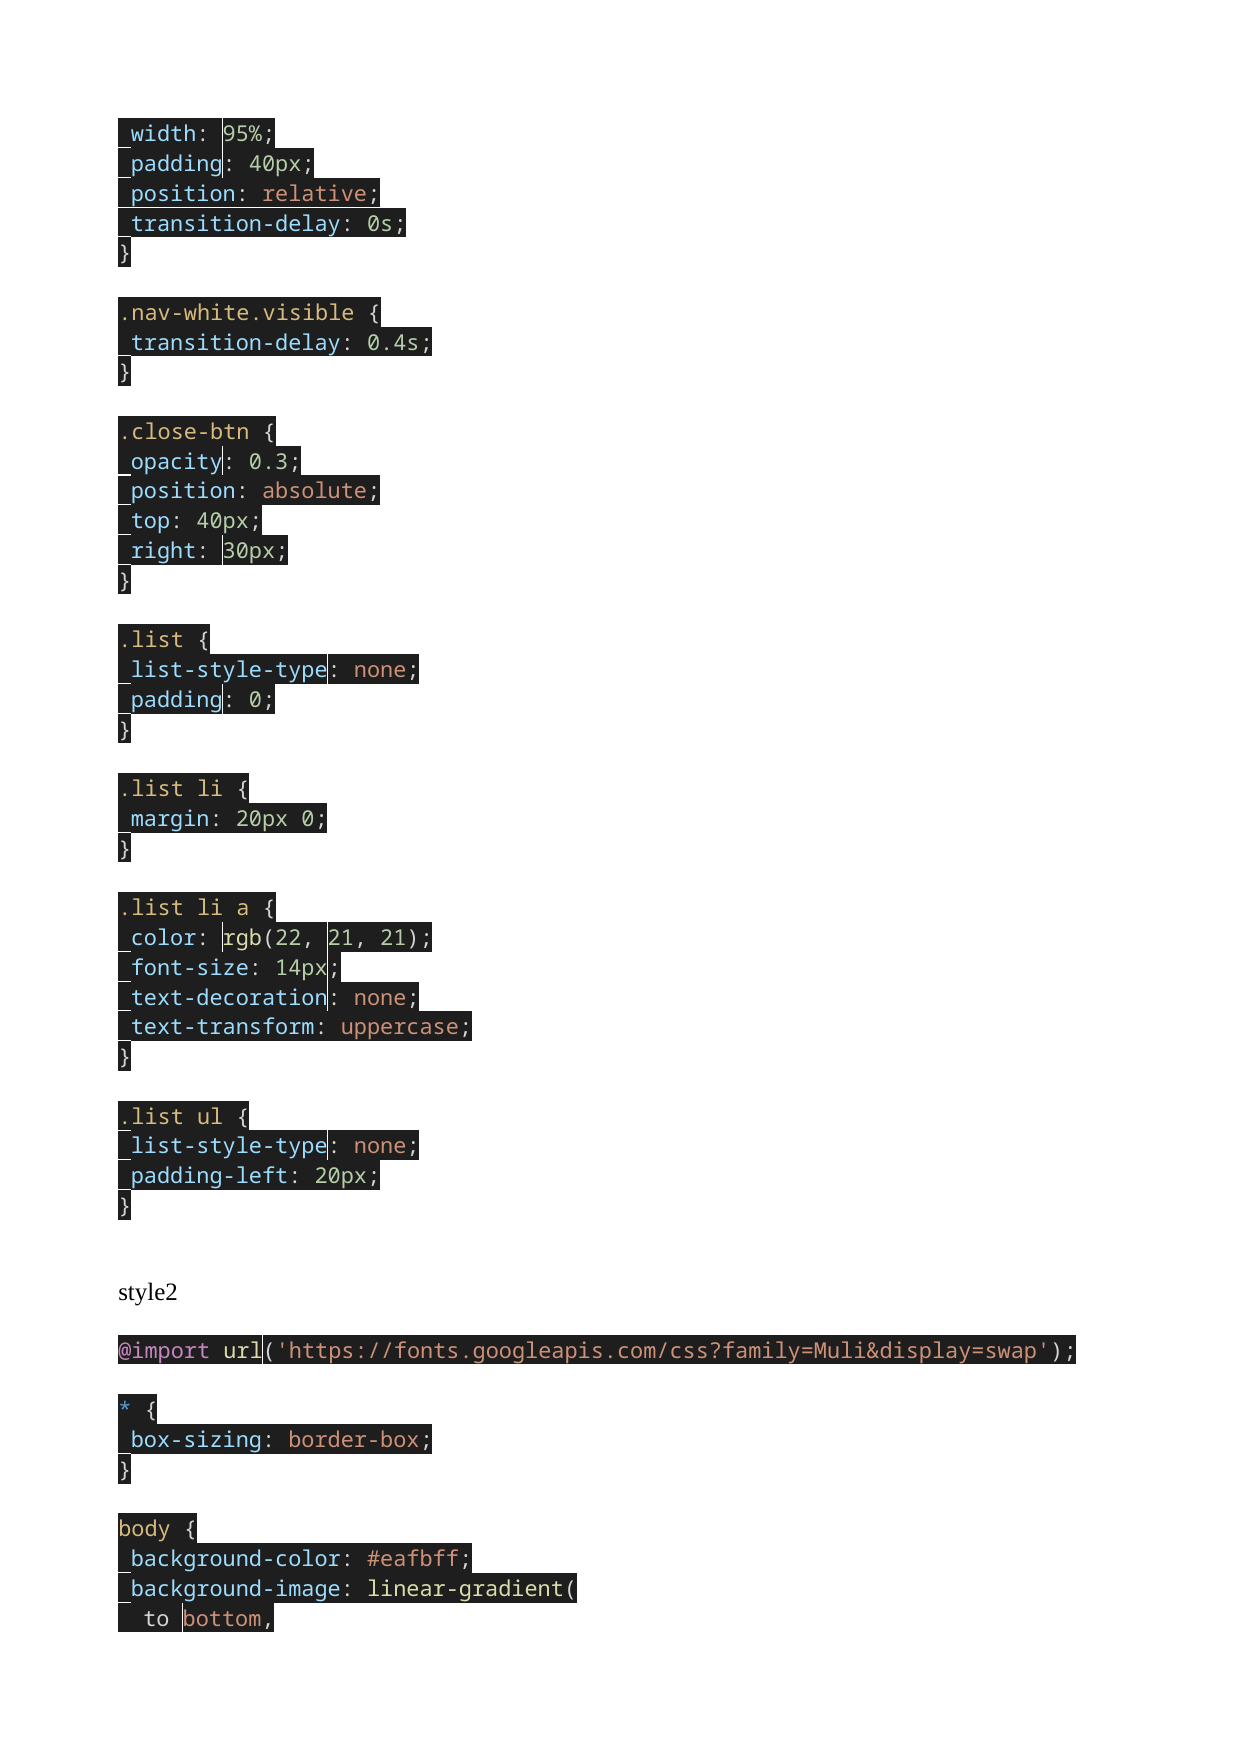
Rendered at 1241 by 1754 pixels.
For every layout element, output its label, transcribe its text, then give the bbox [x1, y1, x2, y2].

text } [118, 714, 1122, 743]
text } [118, 1041, 1122, 1071]
text text-transform: uppercase; [118, 1011, 1122, 1041]
text list-style-type: none; [118, 654, 1122, 684]
text opacity: 0.3; [118, 446, 1122, 475]
text box-sizing: border-box; [118, 1424, 1122, 1454]
text } [118, 1454, 1122, 1484]
text body { [118, 1513, 1122, 1543]
text width: 95%; [118, 118, 1122, 148]
text transition-delay: 0s; [118, 207, 1122, 237]
text .list { [118, 624, 1122, 654]
text position: absolute; [118, 475, 1122, 505]
text text-decoration: none; [118, 982, 1122, 1011]
text .list li { [118, 773, 1122, 803]
text * { [118, 1394, 1122, 1424]
text right: 30px; [118, 535, 1122, 565]
text color: rgb(22, 21, 21); [118, 922, 1122, 952]
text .list li a { [118, 892, 1122, 922]
text padding: 0; [118, 684, 1122, 714]
text list-style-type: none; [118, 1130, 1122, 1160]
text font-size: 14px; [118, 952, 1122, 982]
text .nav-white.visible { [118, 297, 1122, 327]
text padding: 40px; [118, 148, 1122, 178]
text @import url('https://fonts.googleapis.com/css?family=Muli&display=swap'); [118, 1335, 1122, 1364]
text position: relative; [118, 178, 1122, 207]
text style2 [118, 1277, 1122, 1306]
text background-image: linear-gradient( [118, 1573, 1122, 1603]
text .list ul { [118, 1101, 1122, 1130]
text padding-left: 20px; [118, 1160, 1122, 1190]
text to bottom, [118, 1603, 1122, 1632]
text margin: 20px 0; [118, 803, 1122, 833]
text background-color: #eafbff; [118, 1543, 1122, 1573]
text } [118, 833, 1122, 862]
text } [118, 565, 1122, 594]
text } [118, 1190, 1122, 1220]
text } [118, 237, 1122, 267]
text .close-btn { [118, 416, 1122, 446]
text transition-delay: 0.4s; [118, 327, 1122, 356]
text } [118, 356, 1122, 386]
text top: 40px; [118, 505, 1122, 535]
